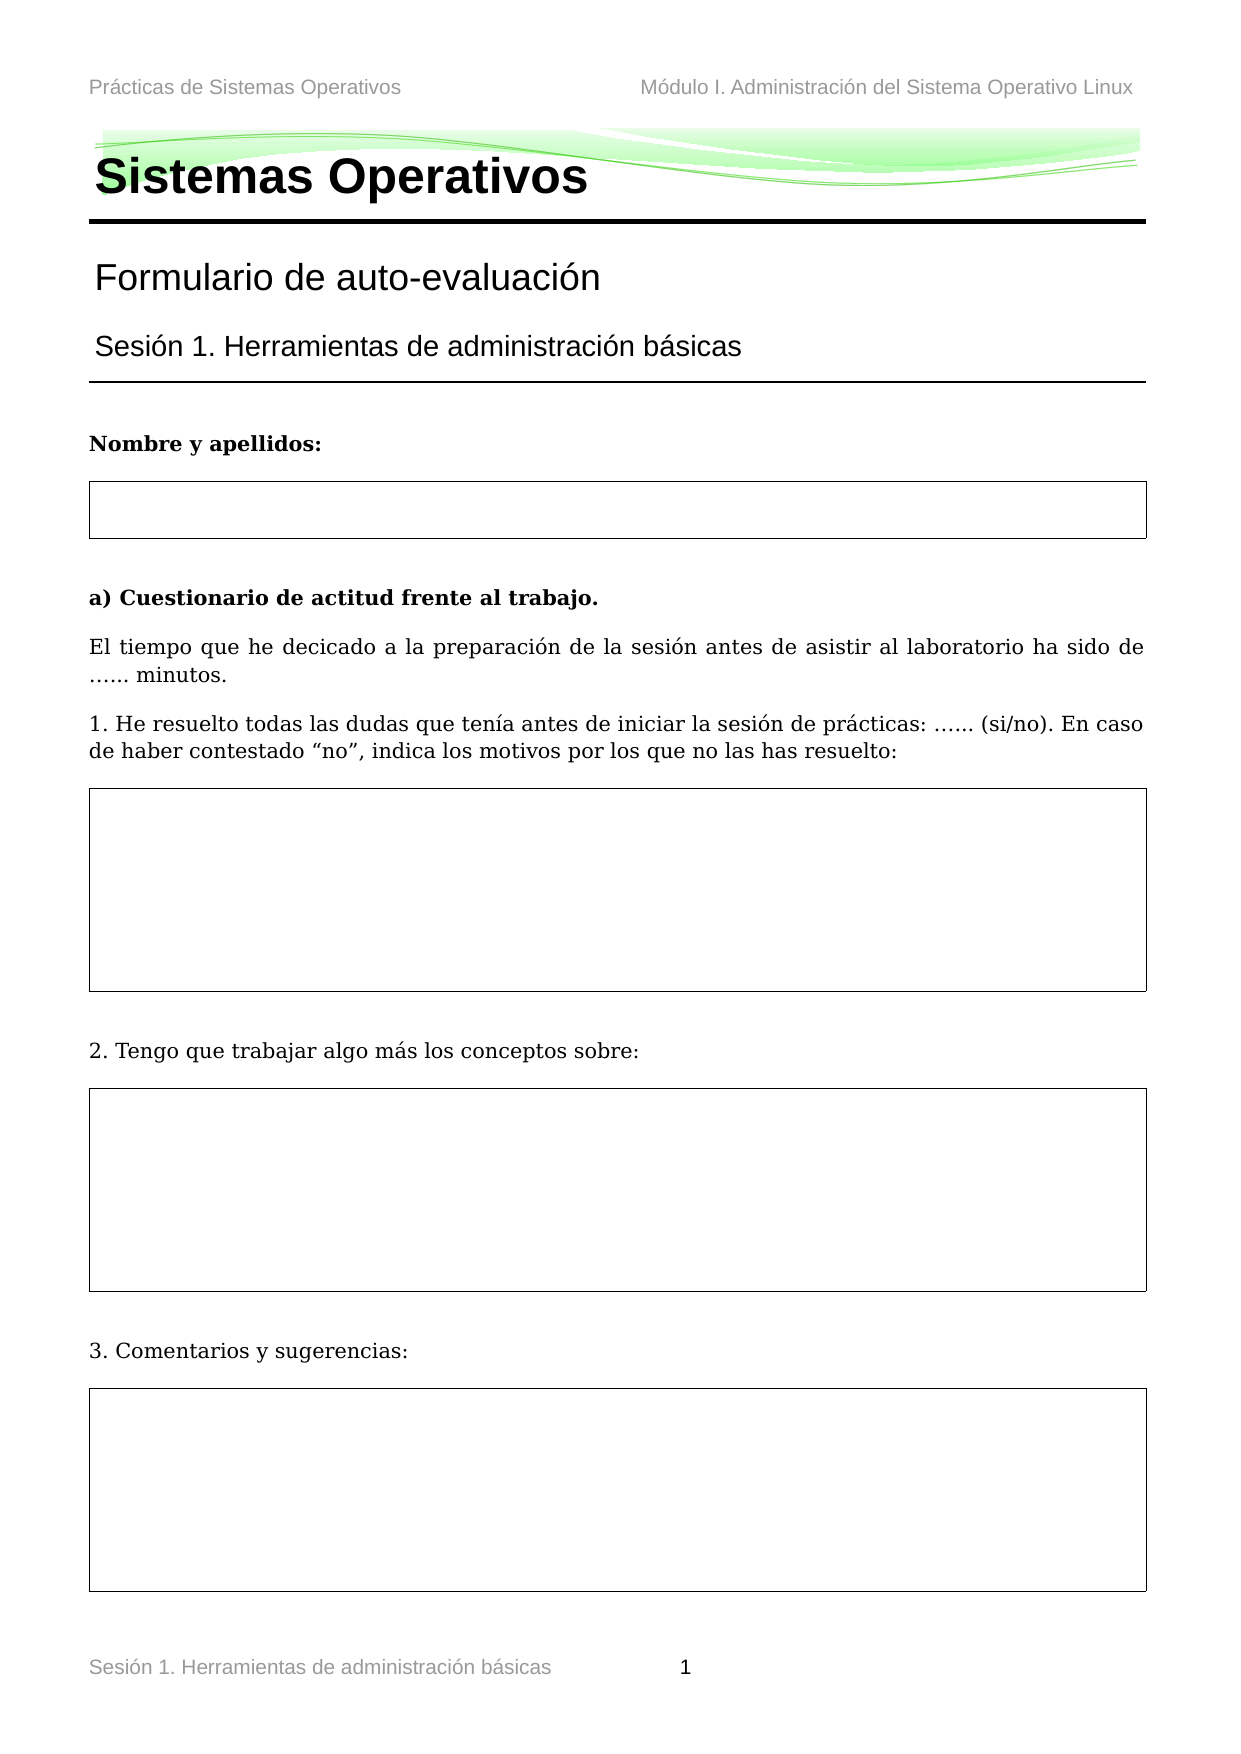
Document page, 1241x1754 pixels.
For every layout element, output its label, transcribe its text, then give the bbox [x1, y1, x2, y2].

text 2. Tengo que trabajar algo más los conceptos sobre: [89, 1039, 1146, 1064]
table_header [90, 1089, 1146, 1291]
text 3. Comentarios y sugerencias: [89, 1339, 1146, 1364]
text El tiempo que he decicado a la preparación de la sesión antes de asistir al laboratorio ha sido de …... minutos. [89, 635, 1146, 687]
table_header [90, 789, 1146, 991]
text a) Cuestionario de actitud frente al trabajo. [89, 586, 1146, 611]
table_header Sistemas Operativos [89, 123, 1146, 219]
text Nombre y apellidos: [89, 432, 1146, 456]
table_header Formulario de auto-evaluación Sesión 1. Herramientas de administración básicas [89, 224, 1146, 381]
picture [94, 128, 1141, 195]
picture [376, 171, 387, 189]
table_header [90, 1389, 1146, 1591]
text 1. He resuelto todas las dudas que tenía antes de iniciar la sesión de prácticas: …... (si/no). En caso de haber contestado “no”, indica los motivos por los que no las has resuelto: [89, 712, 1146, 764]
table_header [90, 482, 1146, 537]
